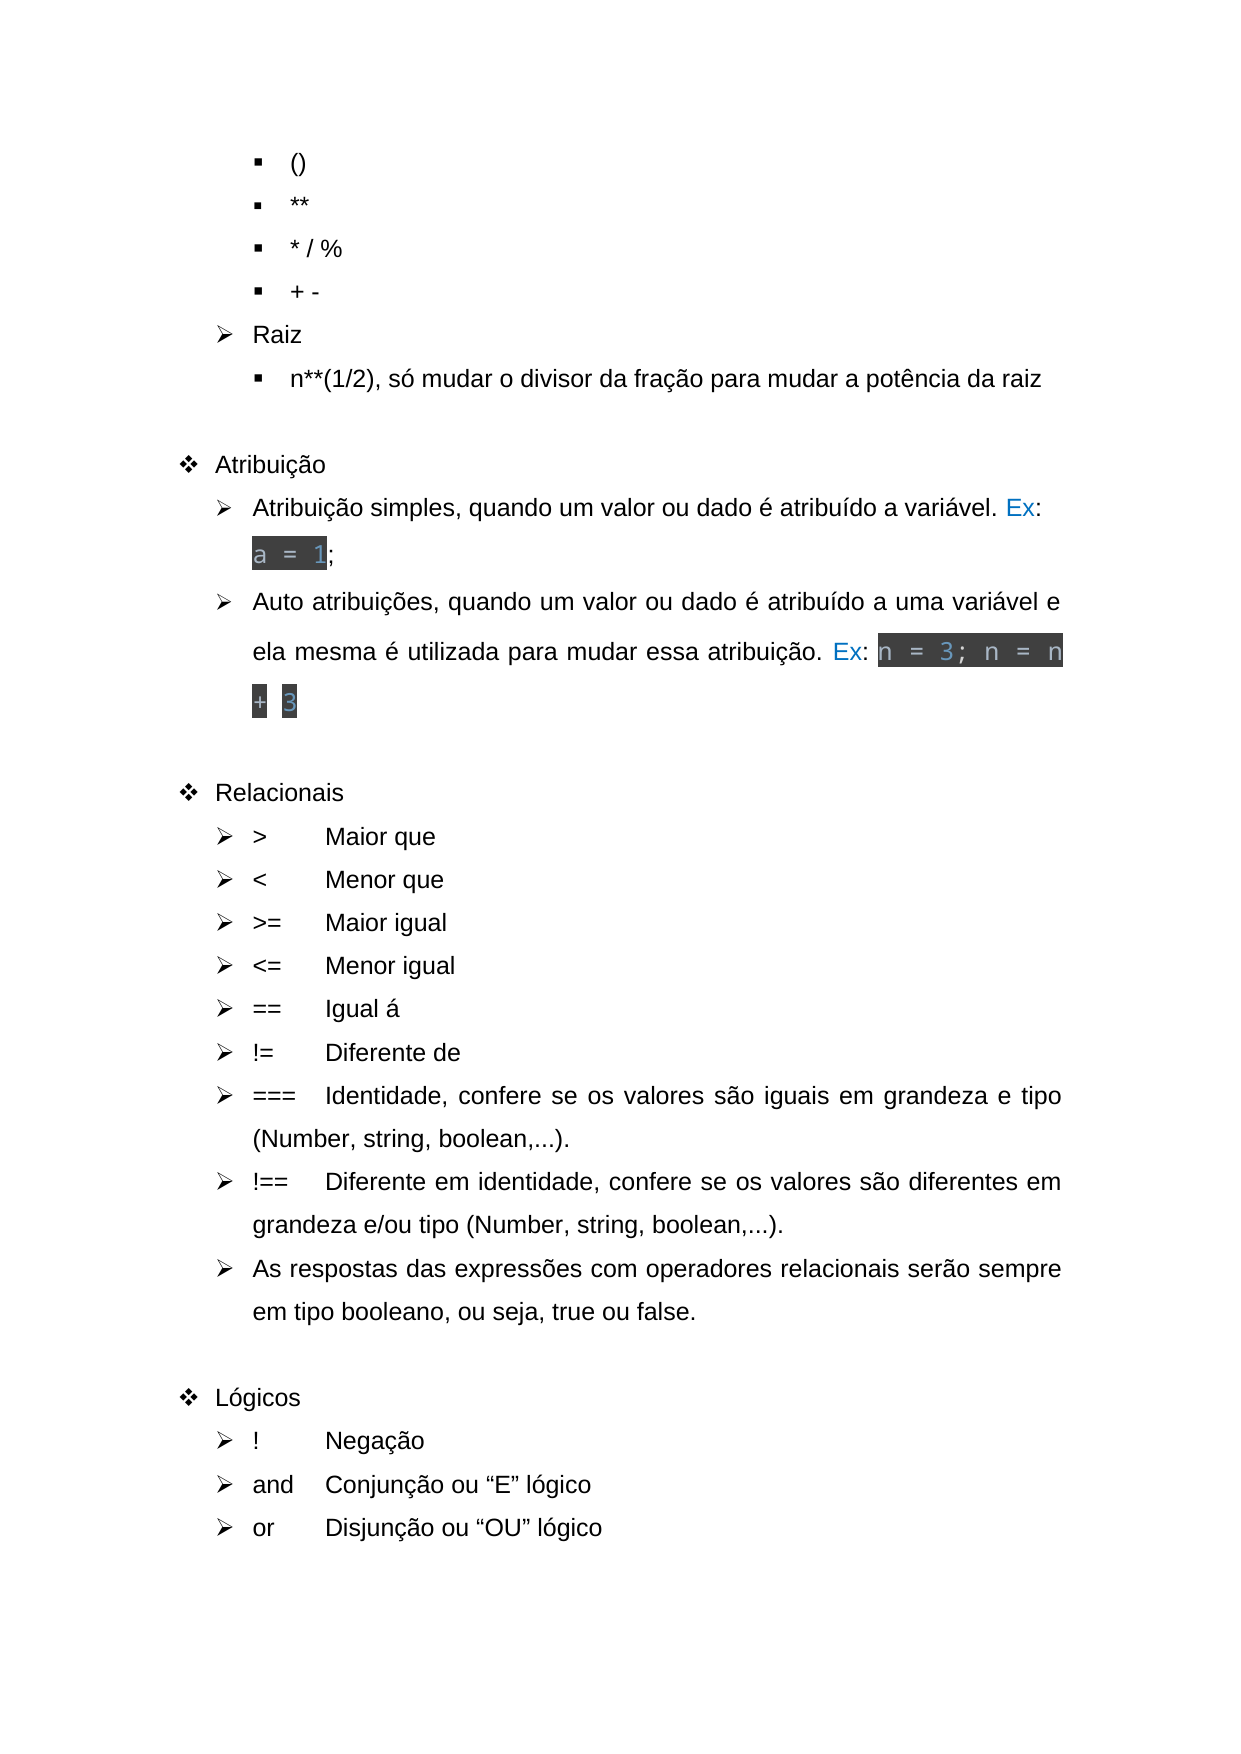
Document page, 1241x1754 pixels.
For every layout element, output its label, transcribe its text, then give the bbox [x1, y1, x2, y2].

list Raiz [215, 320, 1063, 349]
list and Conjunção ou “E” lógico [215, 1469, 1063, 1498]
list () [252, 148, 1063, 176]
list != Diferente de [215, 1038, 1063, 1067]
list === Identidade, confere se os valores são iguais em grandeza e tipo (Number, string, boolean,...). [215, 1081, 1063, 1153]
list Atribuição [177, 450, 1063, 479]
list < Menor que [215, 865, 1063, 894]
list ! Negação [215, 1426, 1063, 1455]
list or Disjunção ou “OU” lógico [215, 1513, 1063, 1542]
list n**(1/2), só mudar o divisor da fração para mudar a potência da raiz [252, 364, 1063, 392]
list <= Menor igual [215, 951, 1063, 980]
list Auto atribuições, quando um valor ou dado é atribuído a uma variável e ela mesma é utilizada para mudar essa atribuição. Ex: n = 3; n = n + 3 [215, 587, 1063, 718]
list == Igual á [215, 994, 1063, 1023]
list ** [252, 191, 1063, 219]
list Lógicos [177, 1383, 1063, 1412]
list Atribuição simples, quando um valor ou dado é atribuído a variável. Ex: [215, 493, 1063, 522]
list * / % [252, 234, 1063, 263]
list > Maior que [215, 822, 1063, 850]
list >= Maior igual [215, 908, 1063, 937]
list Relacionais [177, 778, 1063, 807]
list a = 1; [252, 536, 1063, 570]
list + - [252, 277, 1063, 306]
list As respostas das expressões com operadores relacionais serão sempre em tipo booleano, ou seja, true ou false. [215, 1254, 1063, 1326]
list !== Diferente em identidade, confere se os valores são diferentes em grandeza e/ou tipo (Number, string, boolean,...). [215, 1167, 1063, 1239]
